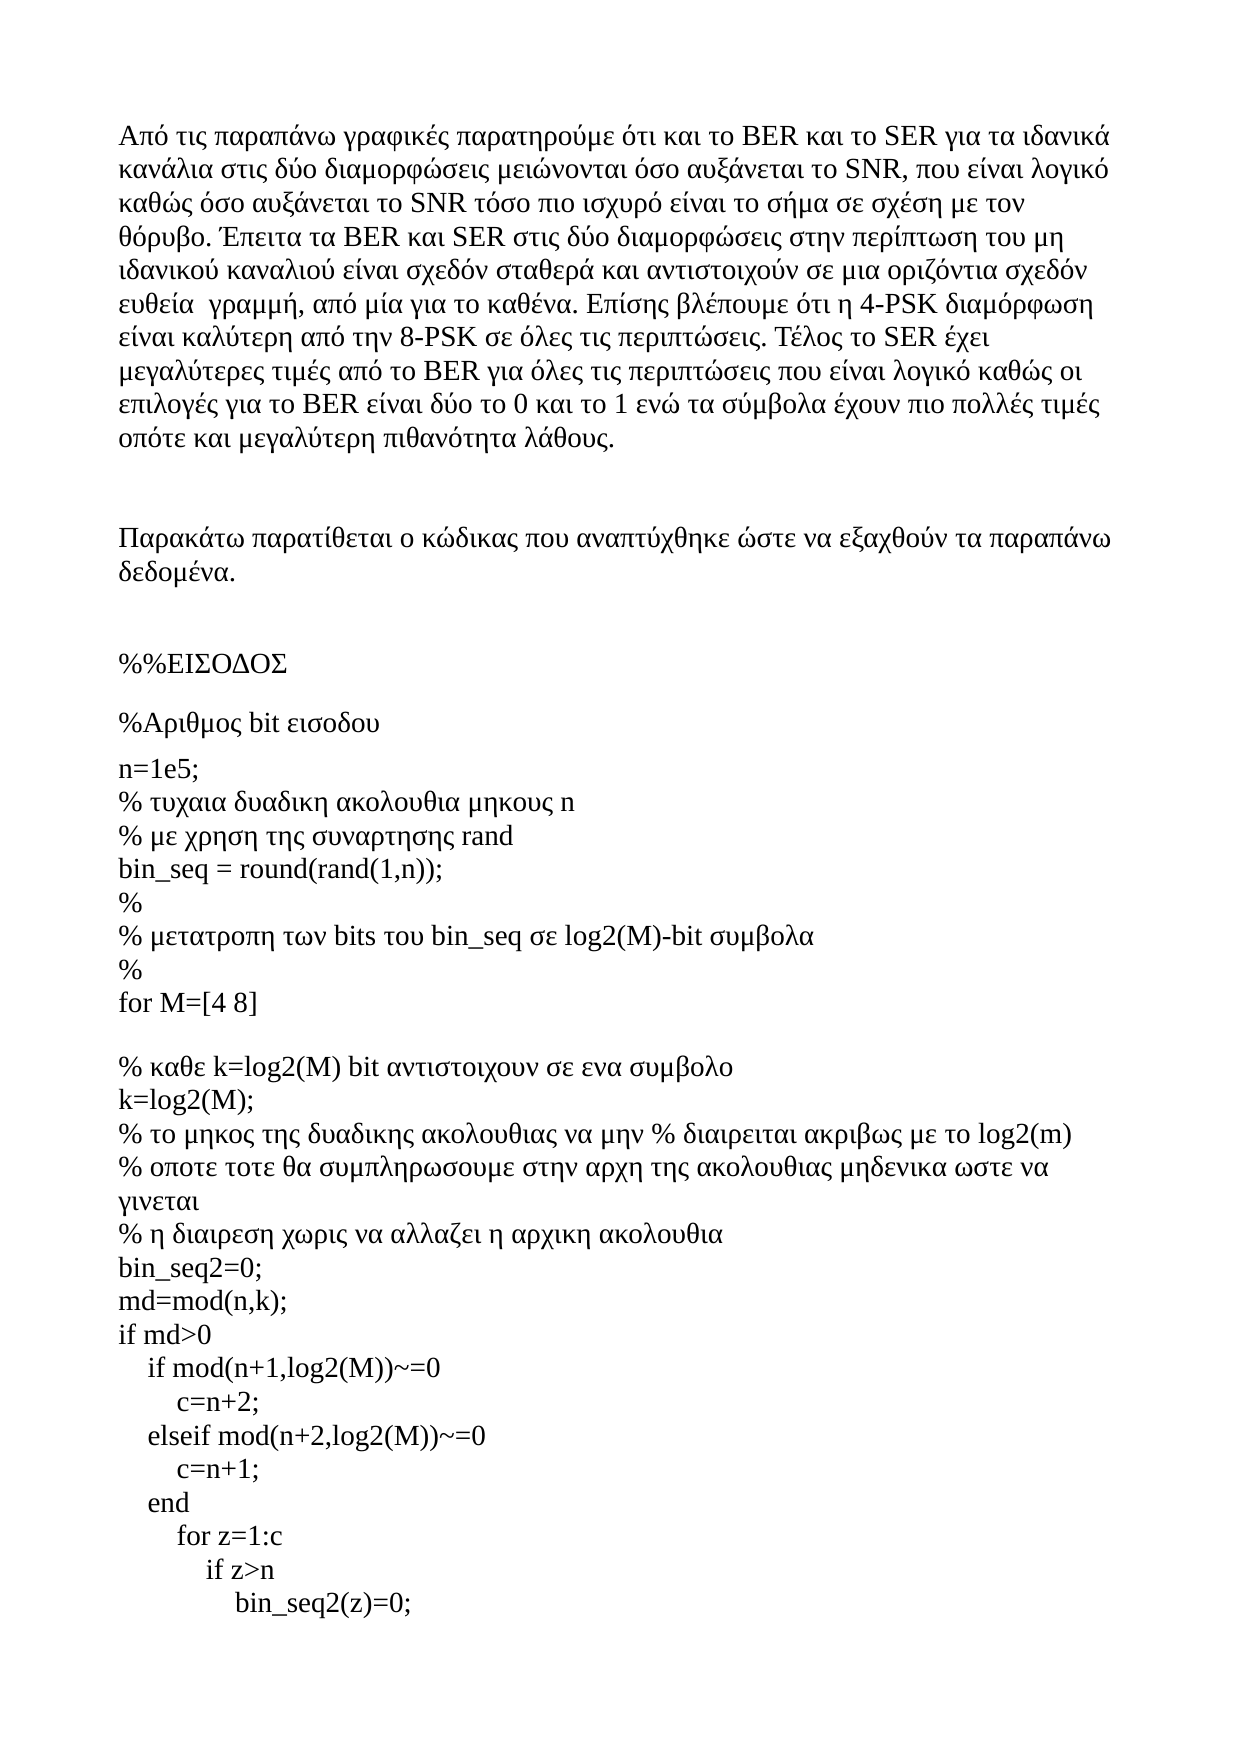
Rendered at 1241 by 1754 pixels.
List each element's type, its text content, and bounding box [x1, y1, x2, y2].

text % [118, 885, 1122, 918]
text % καθε k=log2(M) bit αντιστοιχουν σε ενα συμβολο [118, 1049, 1122, 1082]
text bin_seq2=0; [118, 1250, 1122, 1283]
text % το μηκος της δυαδικης ακολουθιας να μην % διαιρειται ακριβως με το log2(m) [118, 1116, 1122, 1149]
text bin_seq = round(rand(1,n)); [118, 851, 1122, 885]
text k=log2(M); [118, 1082, 1122, 1116]
text if md>0 [118, 1317, 1122, 1351]
text % η διαιρεση χωρις να αλλαζει η αρχικη ακολουθια [118, 1216, 1122, 1250]
text if z>n [118, 1552, 1122, 1585]
text c=n+2; [118, 1384, 1122, 1418]
text if mod(n+1,log2(M))~=0 [118, 1351, 1122, 1384]
text % τυχαια δυαδικη ακολουθια μηκους n [118, 784, 1122, 818]
text end [118, 1485, 1122, 1518]
text Από τις παραπάνω γραφικές παρατηρούμε ότι και το BER και το SER για τα ιδανικά κανάλια στις δύο διαμορφώσεις μειώνονται όσο αυξάνεται το SNR, που είναι λογικό καθώς όσο αυξάνεται το SNR τόσο πιο ισχυρό είναι το σήμα σε σχέση με τον θόρυβο. Έπειτα τα BER και SER στις δύο διαμορφώσεις στην περίπτωση του μη ιδανικού καναλιού είναι σχεδόν σταθερά και αντιστοιχούν σε μια οριζόντια σχεδόν ευθεία γραμμή, από μία για το καθένα. Επίσης βλέπουμε ότι η 4-PSK διαμόρφωση είναι καλύτερη από την 8-PSK σε όλες τις περιπτώσεις. Τέλος το SER έχει μεγαλύτερες τιμές από το BER για όλες τις περιπτώσεις που είναι λογικό καθώς οι επιλογές για το BER είναι δύο το 0 και το 1 ενώ τα σύμβολα έχουν πιο πολλές τιμές οπότε και μεγαλύτερη πιθανότητα λάθους. [118, 118, 1122, 453]
text elseif mod(n+2,log2(M))~=0 [118, 1418, 1122, 1451]
text c=n+1; [118, 1451, 1122, 1485]
subtitle %Αριθμος bit εισοδου [118, 705, 1122, 738]
text for z=1:c [118, 1518, 1122, 1552]
text % μετατροπη των bits του bin_seq σε log2(M)-bit συμβολα [118, 918, 1122, 952]
text bin_seq2(z)=0; [118, 1585, 1122, 1619]
text Παρακάτω παρατίθεται ο κώδικας που αναπτύχθηκε ώστε να εξαχθούν τα παραπάνω δεδομένα. [118, 521, 1122, 588]
subtitle %%ΕΙΣΟΔΟΣ [118, 646, 1122, 680]
text % με χρηση της συναρτησης rand [118, 818, 1122, 851]
text n=1e5; [118, 751, 1122, 784]
text for M=[4 8] [118, 986, 1122, 1019]
text md=mod(n,k); [118, 1283, 1122, 1317]
text % οποτε τοτε θα συμπληρωσουμε στην αρχη της ακολουθιας μηδενικα ωστε να γινεται [118, 1149, 1122, 1216]
text % [118, 952, 1122, 986]
